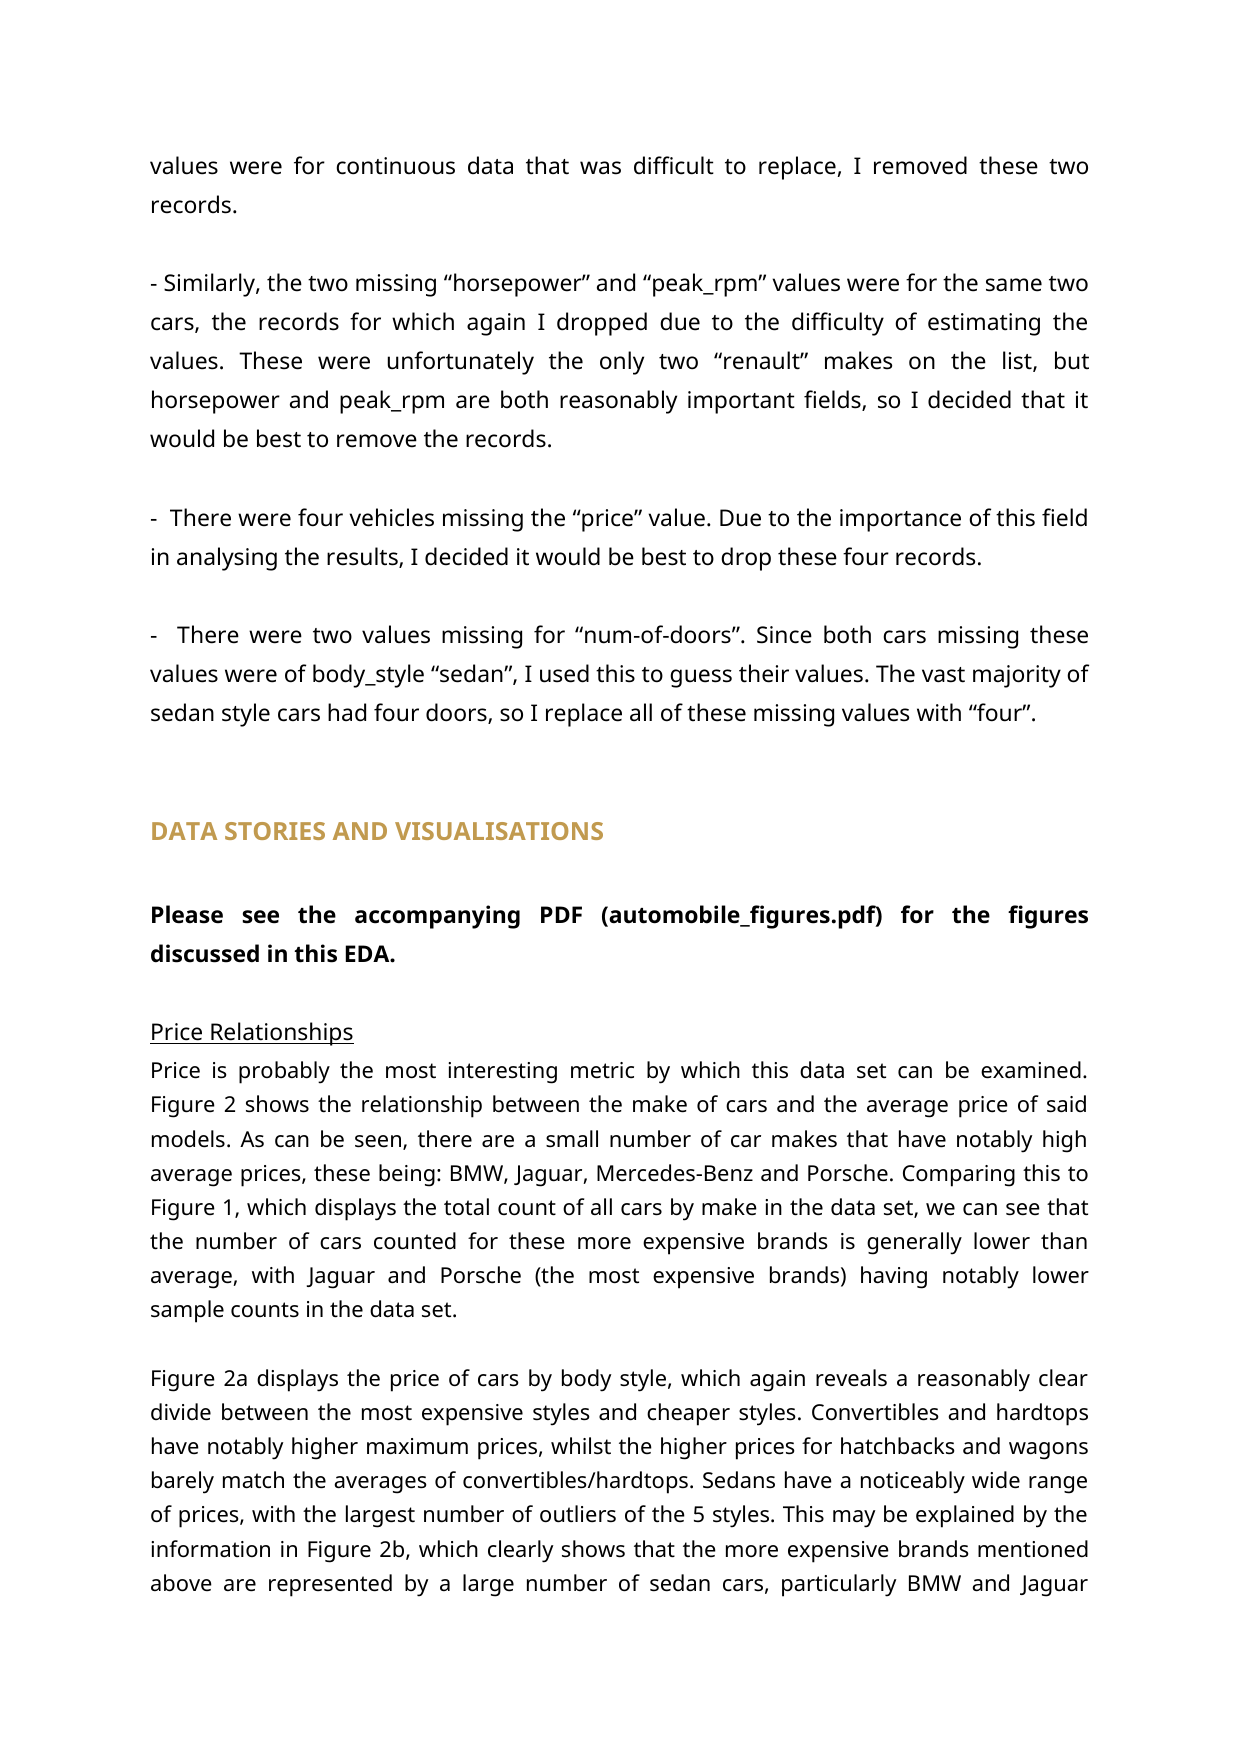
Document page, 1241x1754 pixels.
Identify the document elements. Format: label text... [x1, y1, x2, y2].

text - Similarly, the two missing “horsepower” and “peak_rpm” values were for the same two cars, the records for which again I dropped due to the difficulty of estimating the values. These were unfortunately the only two “renault” makes on the list, but horsepower and peak_rpm are both reasonably important fields, so I decided that it would be best to remove the records. [150, 267, 1090, 455]
text - There were two values missing for “num-of-doors”. Since both cars missing these values were of body_style “sedan”, I used this to guess their values. The vast majority of sedan style cars had four doors, so I replace all of these missing values with “four”. [150, 619, 1090, 728]
text values were for continuous data that was difficult to replace, I removed these two records. [150, 150, 1090, 220]
text - There were four vehicles missing the “price” value. Due to the importance of this field in analysing the results, I decided it would be best to drop these four records. [150, 502, 1090, 572]
text Figure 2a displays the price of cars by body style, which again reveals a reasonably clear divide between the most expensive styles and cheaper styles. Convertibles and hardtops have notably higher maximum prices, whilst the higher prices for hatchbacks and wagons barely match the averages of convertibles/hardtops. Sedans have a noticeably wide range of prices, with the largest number of outliers of the 5 styles. This may be explained by the information in Figure 2b, which clearly shows that the more expensive brands mentioned above are represented by a large number of sedan cars, particularly BMW and Jaguar [150, 1363, 1090, 1598]
text Price Relationships [150, 1016, 1090, 1047]
text Price is probably the most interesting metric by which this data set can be examined. Figure 2 shows the relationship between the make of cars and the average price of said models. As can be seen, there are a small number of car makes that have notably high average prices, these being: BMW, Jaguar, Mercedes-Benz and Porsche. Comparing this to Figure 1, which displays the total count of all cars by make in the data set, we can see that the number of cars counted for these more expensive brands is generally lower than average, with Jaguar and Porsche (the most expensive brands) having notably lower sample counts in the data set. [150, 1055, 1090, 1324]
title DATA STORIES AND VISUALISATIONS [150, 814, 1090, 848]
text Please see the accompanying PDF (automobile_figures.pdf) for the figures discussed in this EDA. [150, 899, 1090, 969]
